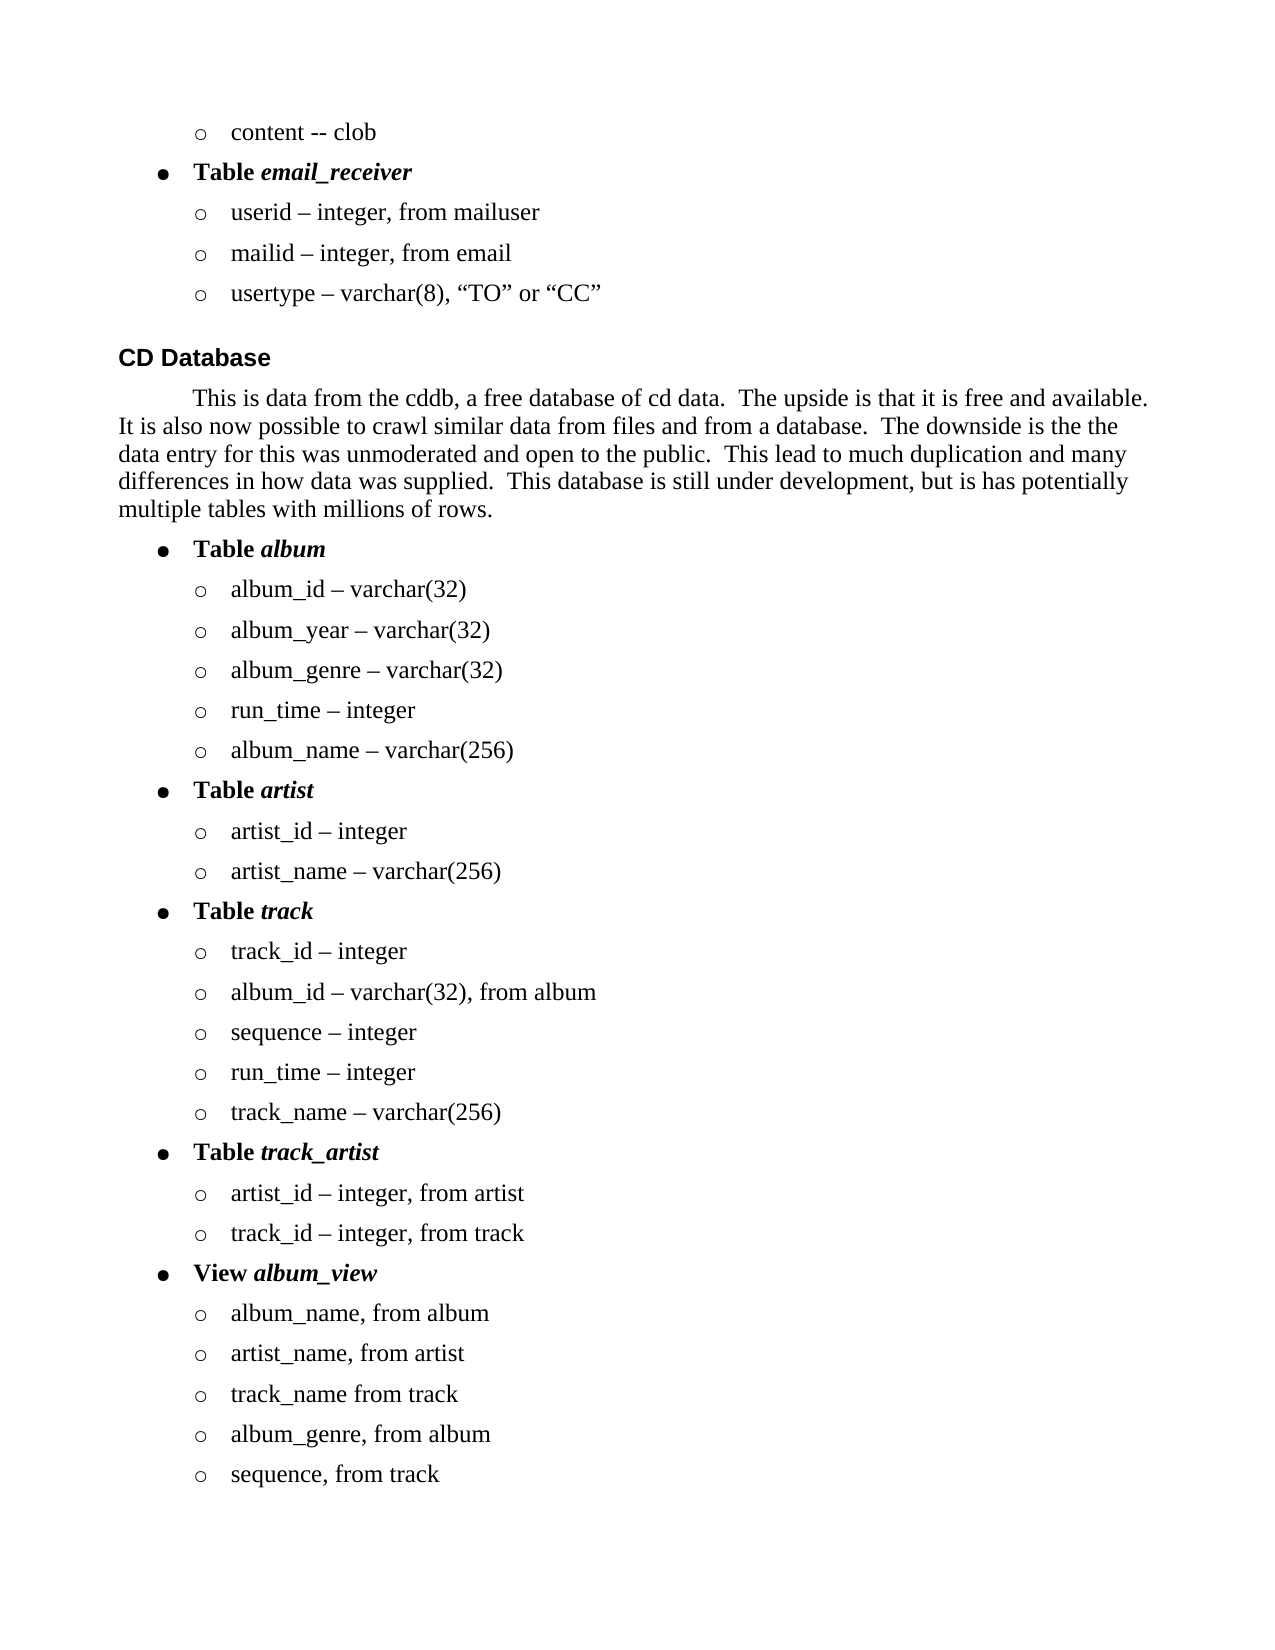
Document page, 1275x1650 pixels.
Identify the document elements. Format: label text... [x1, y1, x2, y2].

list usertype – varchar(8), “TO” or “CC” [193, 279, 1157, 307]
list album_id – varchar(32), from album [193, 978, 1157, 1005]
list album_name – varchar(256) [193, 736, 1157, 764]
list track_name – varchar(256) [193, 1098, 1157, 1126]
list album_genre, from album [193, 1420, 1157, 1448]
list artist_id – integer [193, 817, 1157, 844]
list artist_id – integer, from artist [193, 1179, 1157, 1206]
list artist_name – varchar(256) [193, 857, 1157, 885]
list Table email_receiver [156, 158, 1157, 186]
list Table track_artist [156, 1138, 1157, 1166]
list track_id – integer [193, 937, 1157, 965]
list artist_name, from artist [193, 1339, 1157, 1367]
list album_id – varchar(32) [193, 576, 1157, 603]
list userid – integer, from mailuser [193, 198, 1157, 226]
list Table track [156, 897, 1157, 925]
list View album_view [156, 1259, 1157, 1287]
list album_genre – varchar(32) [193, 656, 1157, 684]
list sequence – integer [193, 1018, 1157, 1046]
list track_id – integer, from track [193, 1219, 1157, 1247]
list content -- clob [193, 118, 1157, 146]
list album_name, from album [193, 1299, 1157, 1327]
list sequence, from track [193, 1460, 1157, 1488]
list run_time – integer [193, 696, 1157, 724]
list Table album [156, 535, 1157, 563]
list album_year – varchar(32) [193, 616, 1157, 643]
text This is data from the cddb, a free database of cd data. The upside is that it is free and available. It is also now possible to crawl similar data from files and from a database. The downside is the the data entry for this was unmoderated and open to the public. This lead to much duplication and many differences in how data was supplied. This database is still under development, but is has potentially multiple tables with millions of rows. [118, 384, 1157, 523]
list run_time – integer [193, 1058, 1157, 1086]
list mailid – integer, from email [193, 239, 1157, 266]
subtitle CD Database [118, 344, 1157, 372]
list track_name from track [193, 1380, 1157, 1407]
list Table artist [156, 777, 1157, 804]
